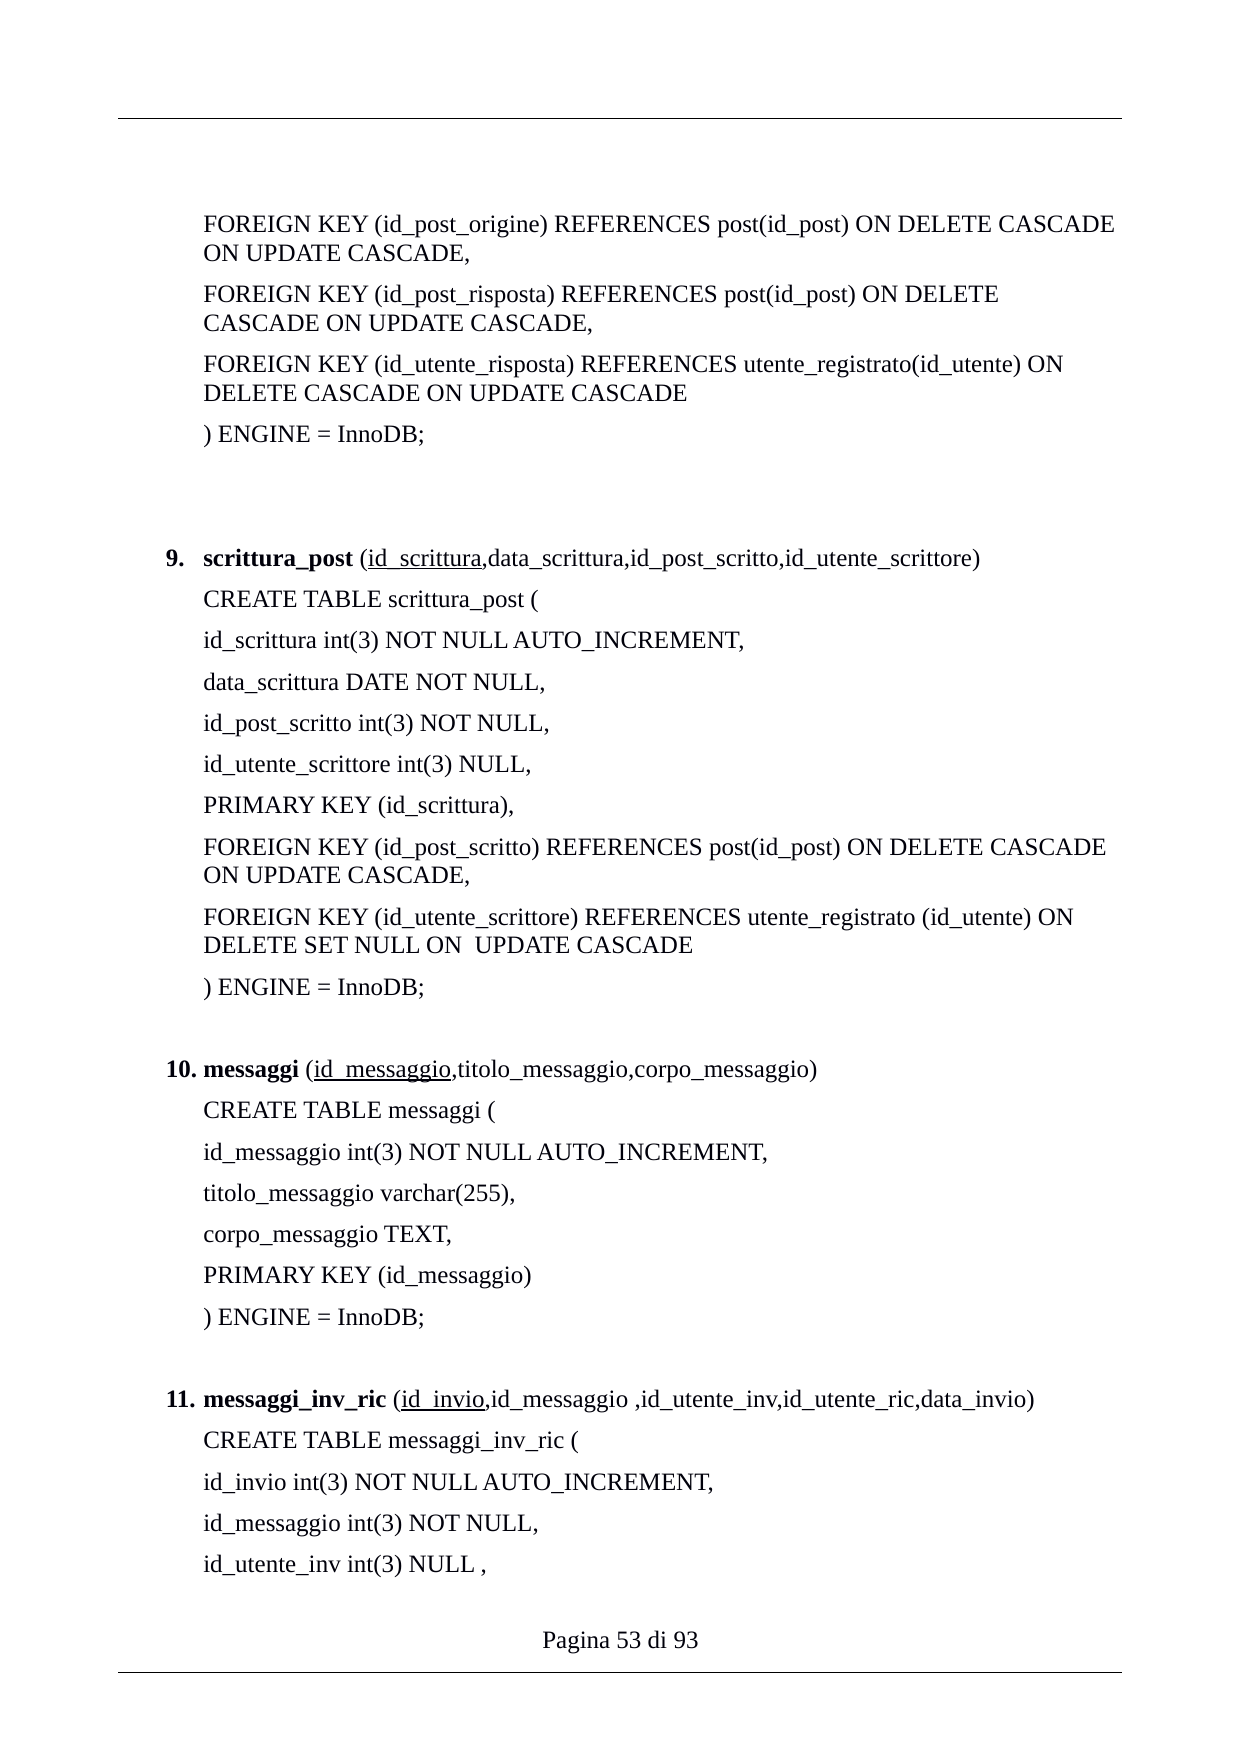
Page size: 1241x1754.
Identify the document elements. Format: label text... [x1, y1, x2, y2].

list FOREIGN KEY (id_post_risposta) REFERENCES post(id_post) ON DELETE CASCADE ON UPDATE CASCADE, [166, 279, 1119, 337]
list PRIMARY KEY (id_messaggio) [166, 1261, 1119, 1289]
list FOREIGN KEY (id_utente_risposta) REFERENCES utente_registrato(id_utente) ON DELETE CASCADE ON UPDATE CASCADE [166, 349, 1119, 407]
list titolo_messaggio varchar(255), [166, 1178, 1119, 1207]
list scrittura_post (id_scrittura,data_scrittura,id_post_scritto,id_utente_scrittore) [166, 543, 1119, 572]
list id_invio int(3) NOT NULL AUTO_INCREMENT, [166, 1467, 1119, 1496]
list id_messaggio int(3) NOT NULL AUTO_INCREMENT, [166, 1137, 1119, 1166]
list messaggi_inv_ric (id_invio,id_messaggio ,id_utente_inv,id_utente_ric,data_invio) [166, 1384, 1119, 1413]
list FOREIGN KEY (id_utente_scrittore) REFERENCES utente_registrato (id_utente) ON DELETE SET NULL ON UPDATE CASCADE [166, 902, 1119, 959]
list ) ENGINE = InnoDB; [166, 419, 1119, 448]
list FOREIGN KEY (id_post_scritto) REFERENCES post(id_post) ON DELETE CASCADE ON UPDATE CASCADE, [166, 832, 1119, 889]
list PRIMARY KEY (id_scrittura), [166, 791, 1119, 819]
list CREATE TABLE scrittura_post ( [166, 584, 1119, 613]
list id_utente_inv int(3) NULL , [166, 1549, 1119, 1578]
list id_post_scritto int(3) NOT NULL, [166, 708, 1119, 737]
list id_utente_scrittore int(3) NULL, [166, 749, 1119, 778]
list CREATE TABLE messaggi ( [166, 1096, 1119, 1124]
list id_scrittura int(3) NOT NULL AUTO_INCREMENT, [166, 626, 1119, 654]
list data_scrittura DATE NOT NULL, [166, 667, 1119, 696]
list FOREIGN KEY (id_post_origine) REFERENCES post(id_post) ON DELETE CASCADE ON UPDATE CASCADE, [166, 209, 1119, 267]
list ) ENGINE = InnoDB; [166, 972, 1119, 1001]
list CREATE TABLE messaggi_inv_ric ( [166, 1426, 1119, 1454]
list id_messaggio int(3) NOT NULL, [166, 1508, 1119, 1537]
list corpo_messaggio TEXT, [166, 1219, 1119, 1248]
list ) ENGINE = InnoDB; [166, 1302, 1119, 1331]
list messaggi (id_messaggio,titolo_messaggio,corpo_messaggio) [166, 1054, 1119, 1083]
